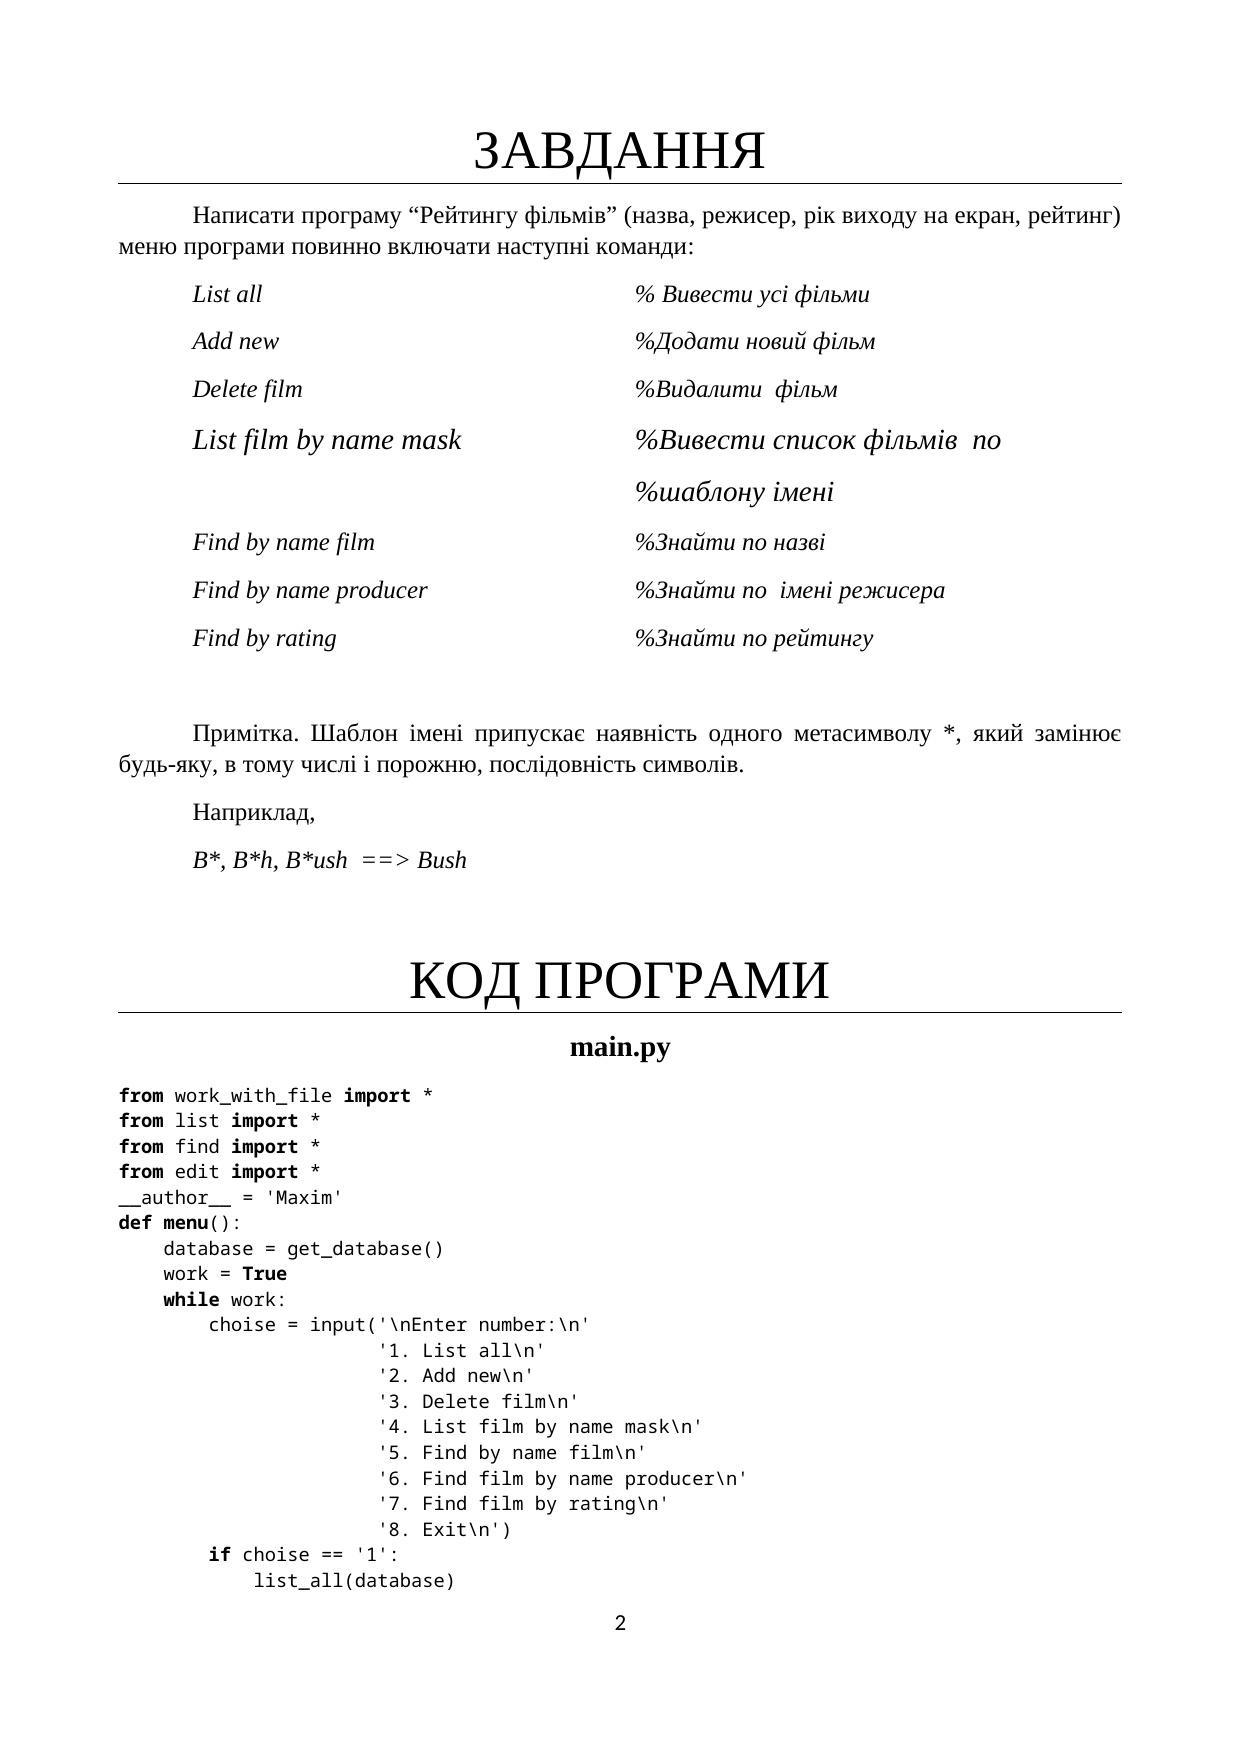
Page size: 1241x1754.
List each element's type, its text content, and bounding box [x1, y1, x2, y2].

text from list import * [118, 1107, 1122, 1133]
text %шаблону імені [118, 474, 1122, 508]
text List all % Вивести усі фільми [118, 279, 1122, 307]
text '3. Delete film\n' [118, 1388, 1122, 1414]
text '8. Exit\n') [118, 1516, 1122, 1541]
text from work_with_file import * [118, 1082, 1122, 1107]
text Find by rating %Знайти по рейтингу [118, 623, 1122, 652]
text while work: [118, 1286, 1122, 1312]
text Наприклад, [118, 797, 1122, 826]
text '7. Find film by rating\n' [118, 1490, 1122, 1516]
text Delete film %Видалити фільм [118, 374, 1122, 403]
text '6. Find film by name producer\n' [118, 1465, 1122, 1490]
text __author__ = 'Maxim' [118, 1184, 1122, 1209]
text B*, B*h, B*ush ==> Bush [118, 845, 1122, 873]
text main.py [118, 1029, 1122, 1063]
text '1. List all\n' [118, 1337, 1122, 1363]
text Add new %Додати новий фільм [118, 326, 1122, 355]
text from find import * [118, 1133, 1122, 1158]
text '4. List film by name mask\n' [118, 1414, 1122, 1439]
text work = True [118, 1261, 1122, 1286]
text Примітка. Шаблон імені припускає наявність одного метасимволу *, який замінює будь-яку, в тому числі і порожню, послідовність символів. [118, 718, 1122, 778]
text '5. Find by name film\n' [118, 1439, 1122, 1465]
text Find by name film %Знайти по назві [118, 527, 1122, 556]
text Написати програму “Рейтингу фільмів” (назва, режисер, рік виходу на екран, рейтинг) меню програми повинно включати наступні команди: [118, 200, 1122, 260]
text database = get_database() [118, 1235, 1122, 1261]
text Find by name producer %Знайти по імені режисера [118, 575, 1122, 604]
text def menu(): [118, 1209, 1122, 1235]
text List film by name mask %Вивести список фільмів по [118, 422, 1122, 455]
text choise = input('\nEnter number:\n' [118, 1312, 1122, 1337]
text if choise == '1': [118, 1541, 1122, 1567]
text '2. Add new\n' [118, 1363, 1122, 1388]
title КОД ПРОГРАМИ [118, 948, 1122, 1012]
text list_all(database) [118, 1567, 1122, 1592]
text from edit import * [118, 1158, 1122, 1184]
title ЗАВДАННЯ [118, 118, 1122, 183]
